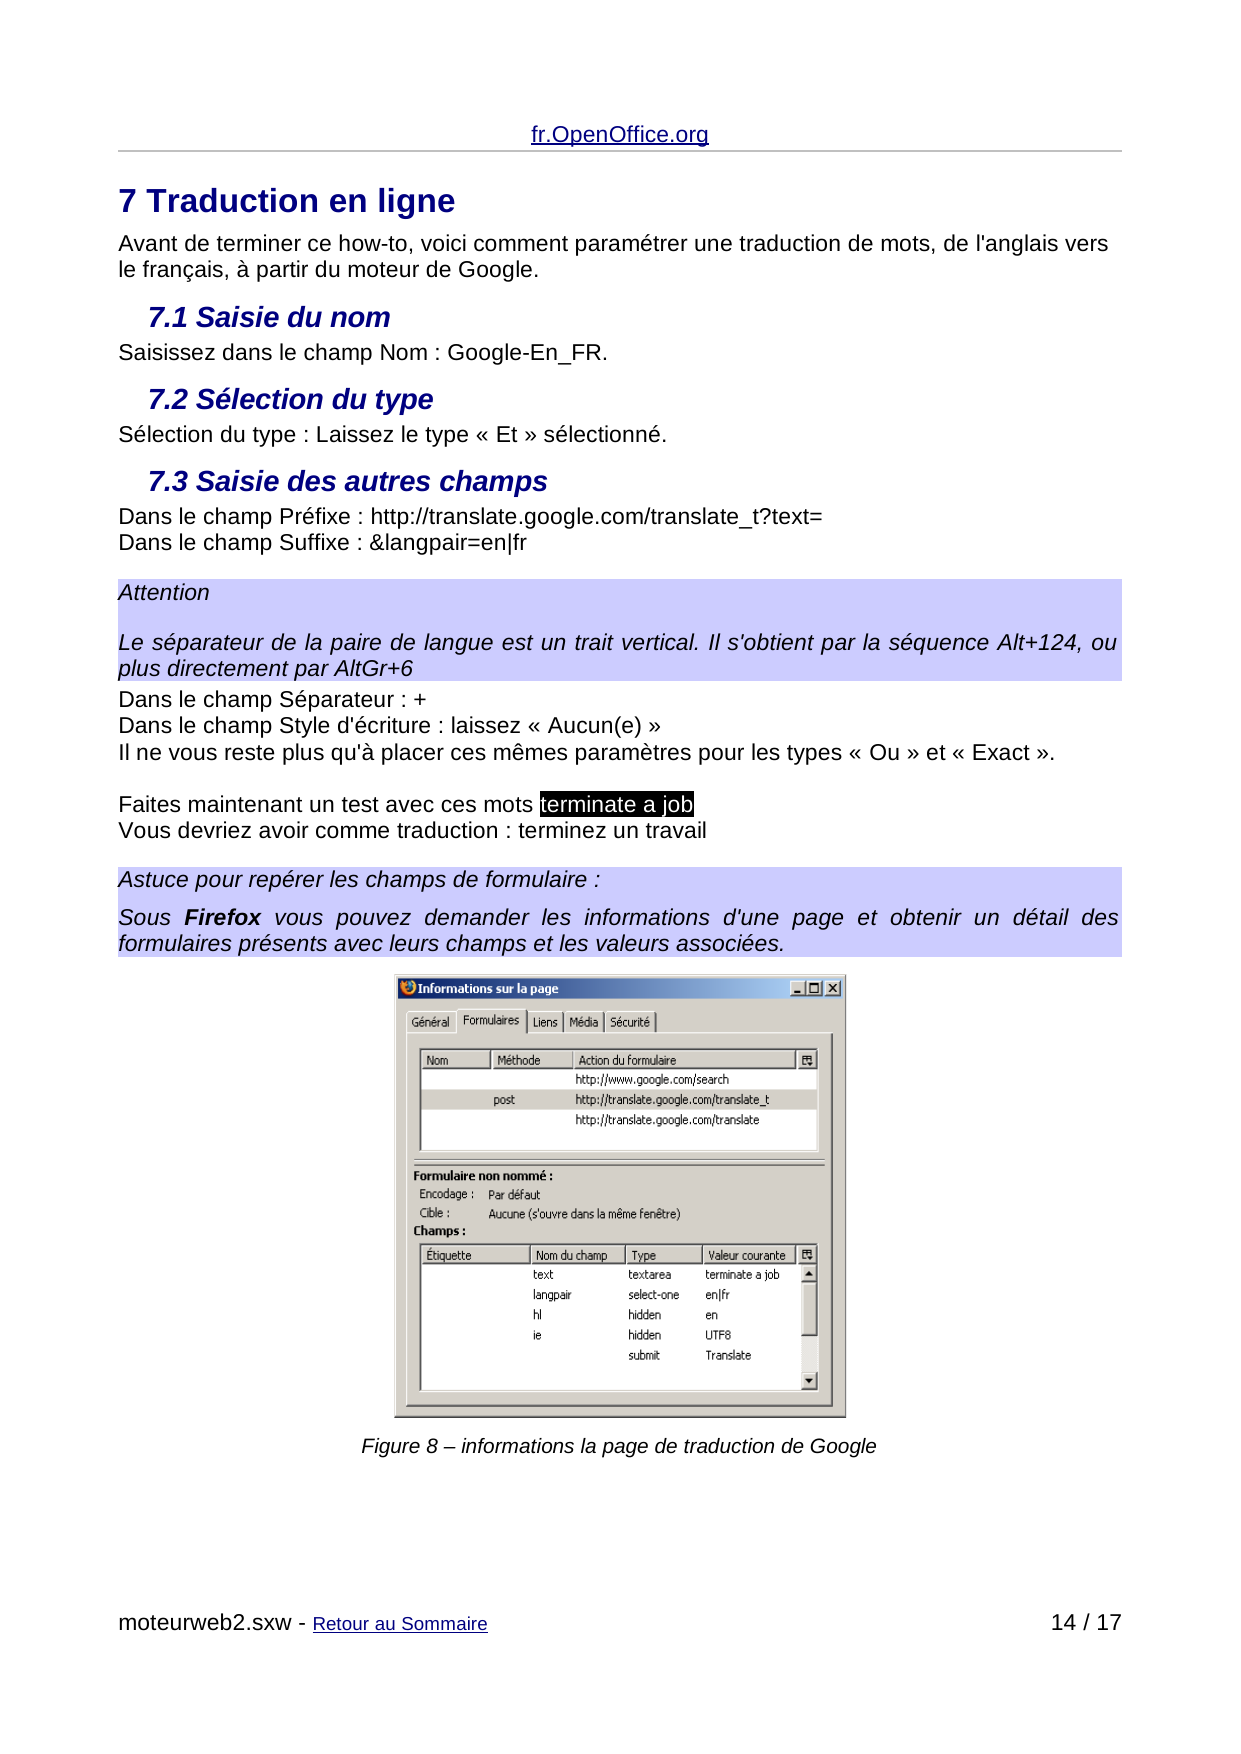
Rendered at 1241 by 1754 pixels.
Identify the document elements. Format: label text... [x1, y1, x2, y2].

text Avant de terminer ce how-to, voici comment paramétrer une traduction de mots, de l'anglais vers le français, à partir du moteur de Google. [118, 231, 1122, 283]
text Astuce pour repérer les champs de formulaire : [118, 867, 1122, 893]
text Vous devriez avoir comme traduction : terminez un travail [118, 817, 1122, 843]
text Dans le champ Suffixe : &langpair=en|fr [118, 529, 1122, 556]
subtitle Saisie des autres champs [148, 465, 1122, 497]
text Attention [118, 579, 1122, 605]
text Saisissez dans le champ Nom : Google-En_FR. [118, 339, 1122, 365]
subtitle Traduction en ligne [118, 182, 1122, 219]
text Figure 8 – informations la page de traduction de Google [118, 980, 1122, 1458]
text Dans le champ Préfixe : http://translate.google.com/translate_t?text= [118, 503, 1122, 529]
text Il ne vous reste plus qu'à placer ces mêmes paramètres pour les types « Ou » et « Exact ». [118, 739, 1122, 765]
text Sélection du type : Laissez le type « Et » sélectionné. [118, 421, 1122, 447]
text Sous Firefox vous pouvez demander les informations d'une page et obtenir un détail des formulaires présents avec leurs champs et les valeurs associées. [118, 904, 1122, 957]
text Le séparateur de la paire de langue est un trait vertical. Il s'obtient par la séquence Alt+124, ou plus directement par AltGr+6 [118, 629, 1122, 681]
text Dans le champ Style d'écriture : laissez « Aucun(e) » [118, 713, 1122, 739]
text Faites maintenant un test avec ces mots terminate a job [118, 791, 1122, 817]
picture [394, 974, 847, 1418]
subtitle Sélection du type [148, 383, 1122, 415]
text Dans le champ Séparateur : + [118, 687, 1122, 713]
subtitle Saisie du nom [148, 301, 1122, 333]
